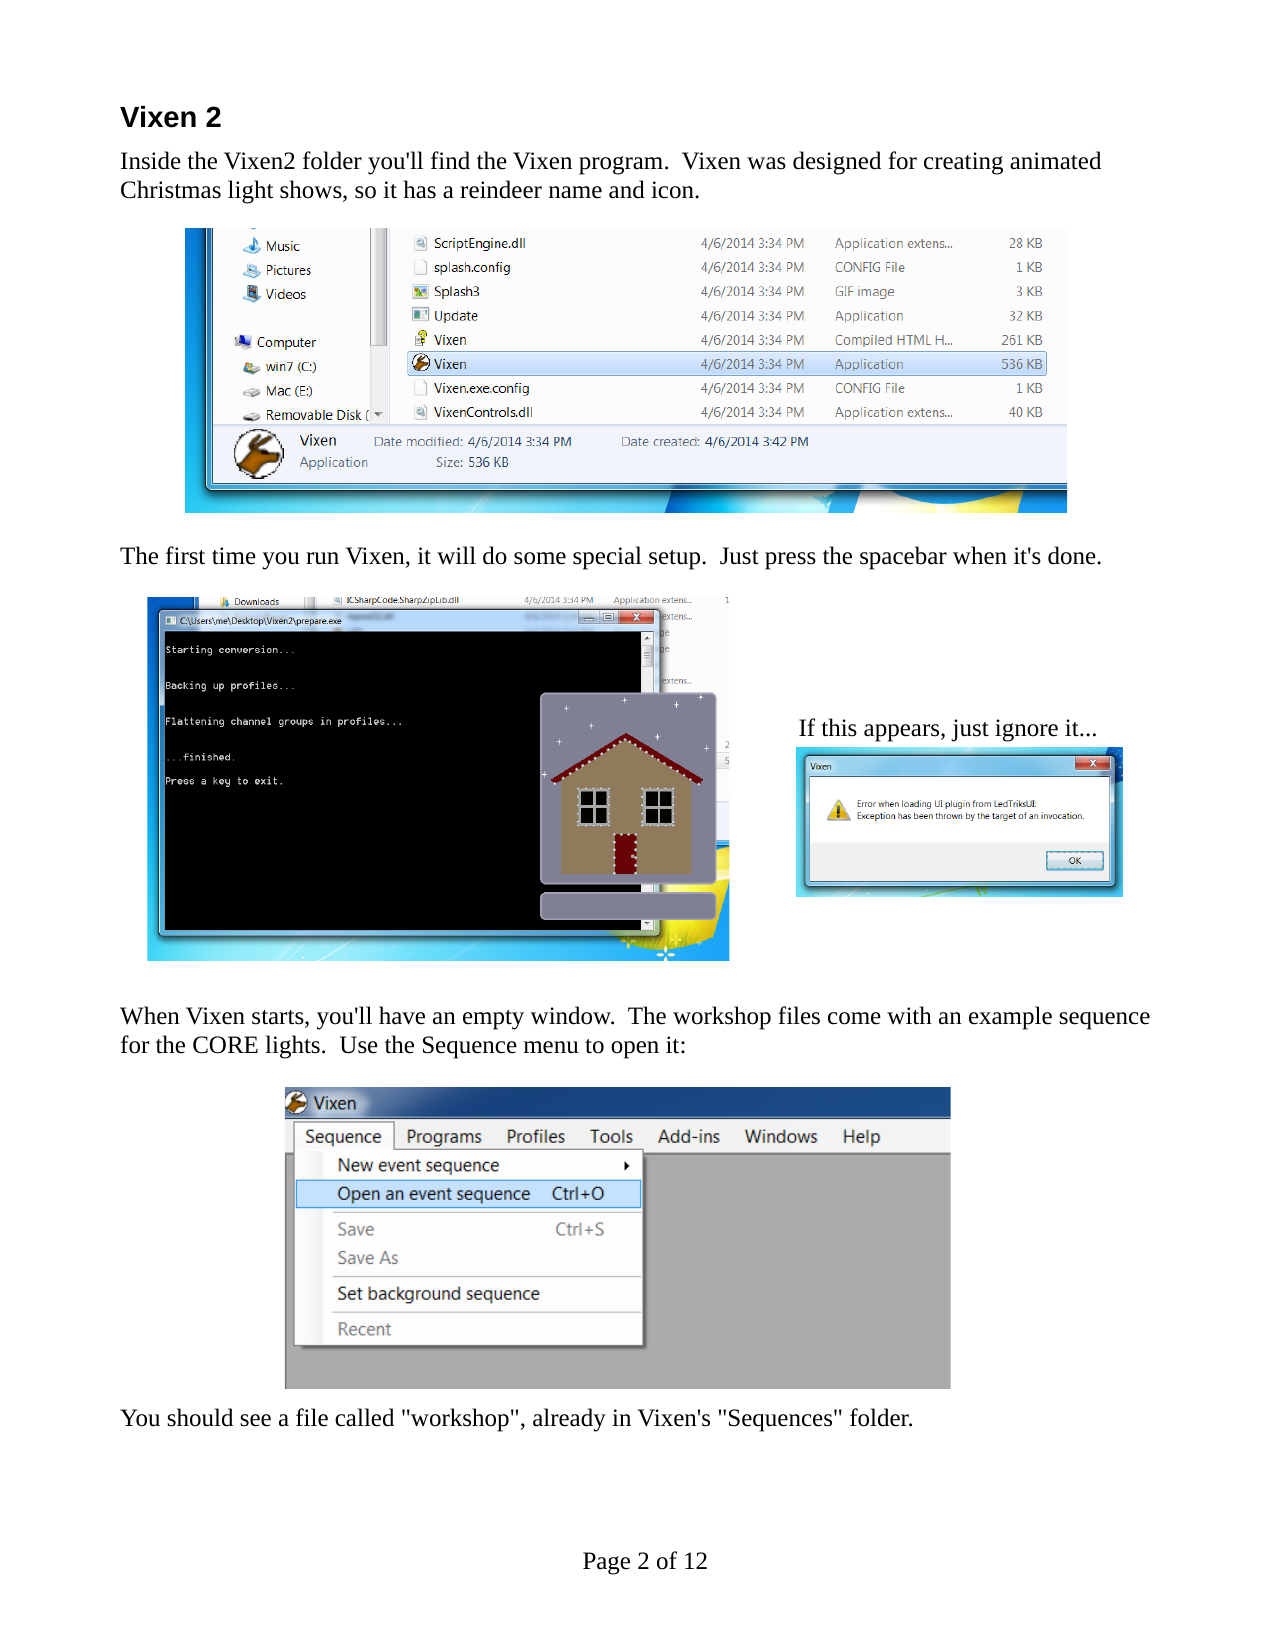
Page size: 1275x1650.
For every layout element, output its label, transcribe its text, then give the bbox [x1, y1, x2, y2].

text [120, 713, 147, 742]
picture [147, 597, 730, 961]
text The first time you run Vixen, it will do some special setup. Just press the spacebar when it's done. [120, 541, 1170, 570]
text Inside the Vixen2 folder you'll find the Vixen program. Vixen was designed for creating animated Christmas light shows, so it has a reindeer name and icon. [120, 146, 1170, 203]
text If this appears, just ignore it... [730, 713, 1170, 742]
picture [284, 1087, 951, 1389]
picture [796, 747, 1123, 897]
text You should see a file called "workshop", already in Vixen's "Sequences" folder. [120, 1403, 1170, 1432]
picture [185, 228, 1068, 513]
subtitle Vixen 2 [120, 100, 1170, 133]
text When Vixen starts, you'll have an empty window. The workshop files come with an example sequence for the CORE lights. Use the Sequence menu to open it: [120, 1001, 1170, 1058]
